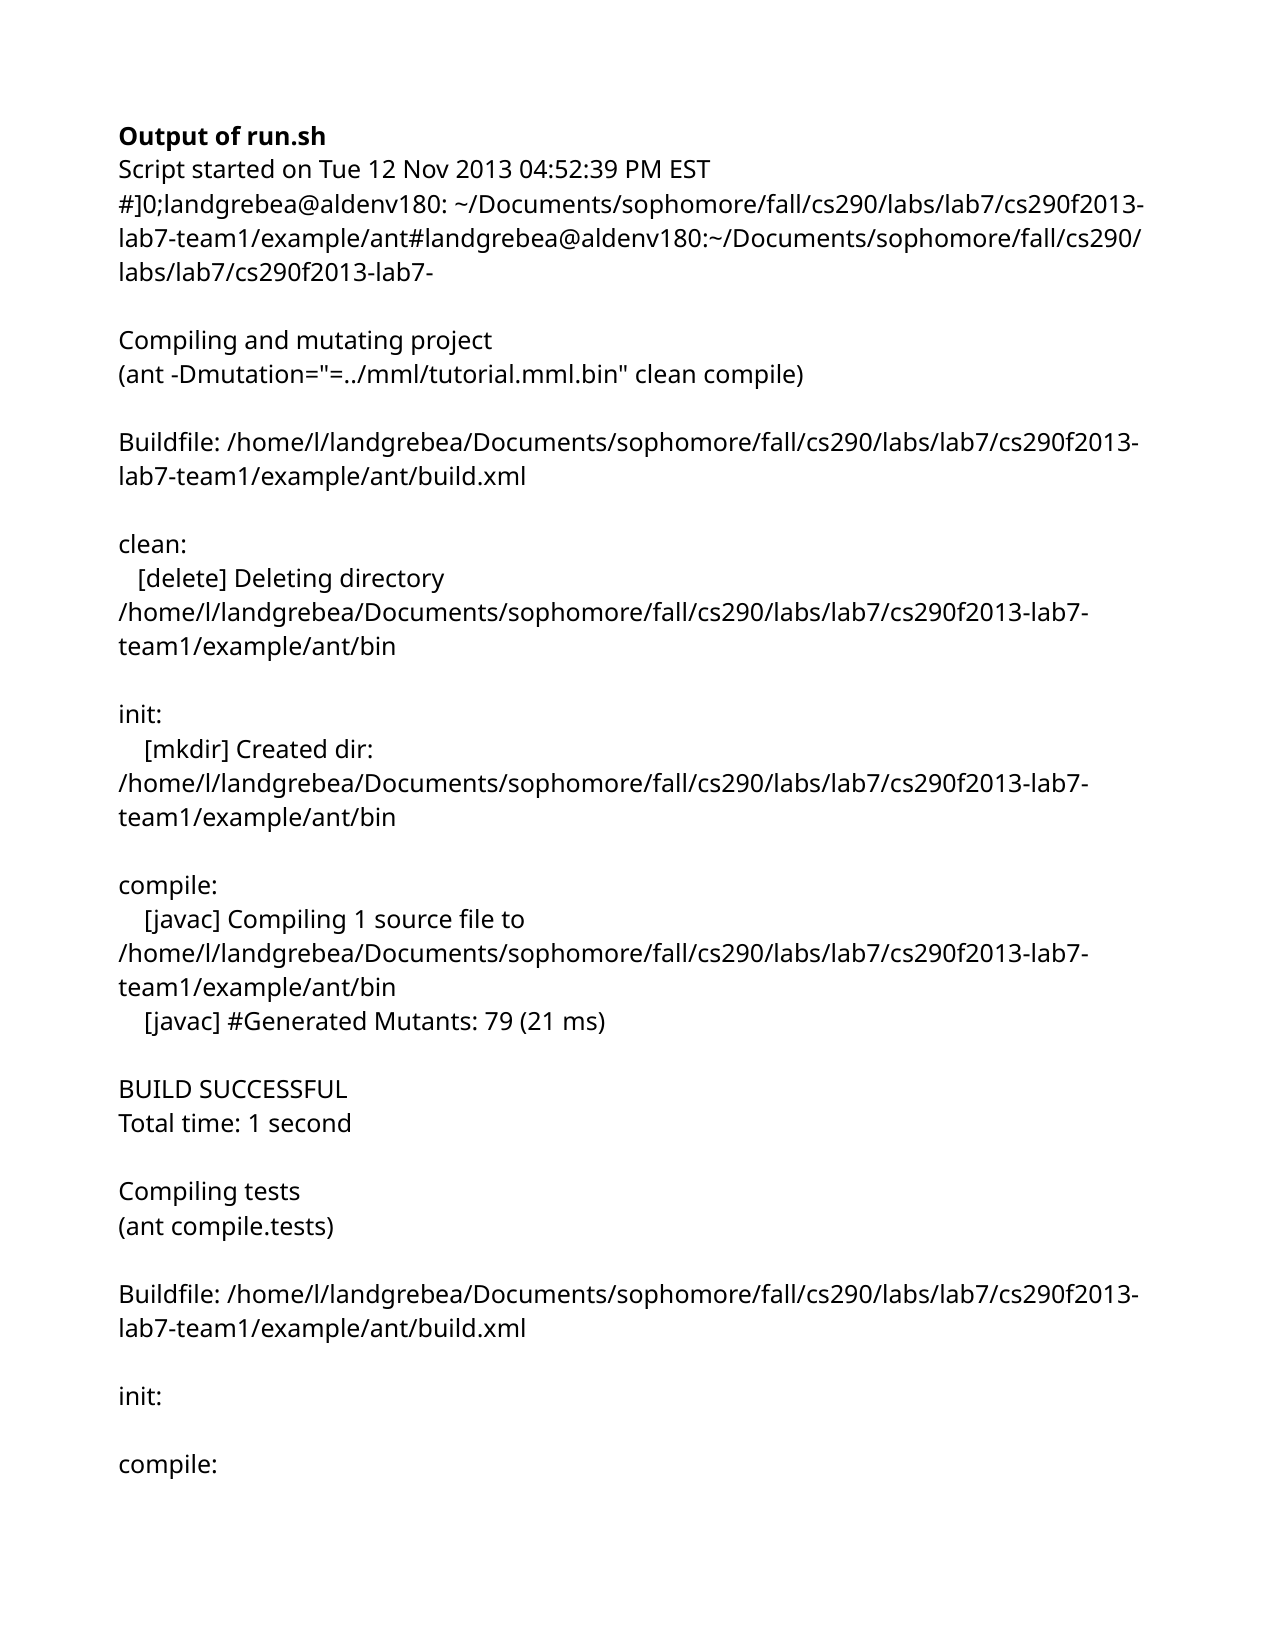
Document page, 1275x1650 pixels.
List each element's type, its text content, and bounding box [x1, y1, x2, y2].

text Total time: 1 second [118, 1106, 1157, 1140]
text Compiling tests [118, 1174, 1157, 1208]
text [mkdir] Created dir: /home/l/landgrebea/Documents/sophomore/fall/cs290/labs/lab7/cs290f2013-lab7-team1/example/ant/bin [118, 731, 1157, 833]
text Compiling and mutating project [118, 322, 1157, 357]
text init: [118, 1378, 1157, 1412]
text compile: [118, 867, 1157, 902]
text (ant compile.tests) [118, 1208, 1157, 1242]
text init: [118, 697, 1157, 731]
text [javac] Compiling 1 source file to /home/l/landgrebea/Documents/sophomore/fall/cs290/labs/lab7/cs290f2013-lab7-team1/example/ant/bin [118, 902, 1157, 1004]
text Script started on Tue 12 Nov 2013 04:52:39 PM EST #]0;landgrebea@aldenv180: ~/Documents/sophomore/fall/cs290/labs/lab7/cs290f2013-lab7-team1/example/ant#landgrebea@aldenv180:~/Documents/sophomore/fall/cs290/labs/lab7/cs290f2013-lab7- [118, 152, 1157, 288]
text [javac] #Generated Mutants: 79 (21 ms) [118, 1004, 1157, 1038]
text Buildfile: /home/l/landgrebea/Documents/sophomore/fall/cs290/labs/lab7/cs290f2013-lab7-team1/example/ant/build.xml [118, 425, 1157, 493]
text (ant -Dmutation="=../mml/tutorial.mml.bin" clean compile) [118, 357, 1157, 391]
text Output of run.sh [118, 118, 1157, 152]
text BUILD SUCCESSFUL [118, 1072, 1157, 1106]
text compile: [118, 1447, 1157, 1481]
text Buildfile: /home/l/landgrebea/Documents/sophomore/fall/cs290/labs/lab7/cs290f2013-lab7-team1/example/ant/build.xml [118, 1276, 1157, 1344]
text clean: [118, 527, 1157, 561]
text [delete] Deleting directory /home/l/landgrebea/Documents/sophomore/fall/cs290/labs/lab7/cs290f2013-lab7-team1/example/ant/bin [118, 561, 1157, 663]
